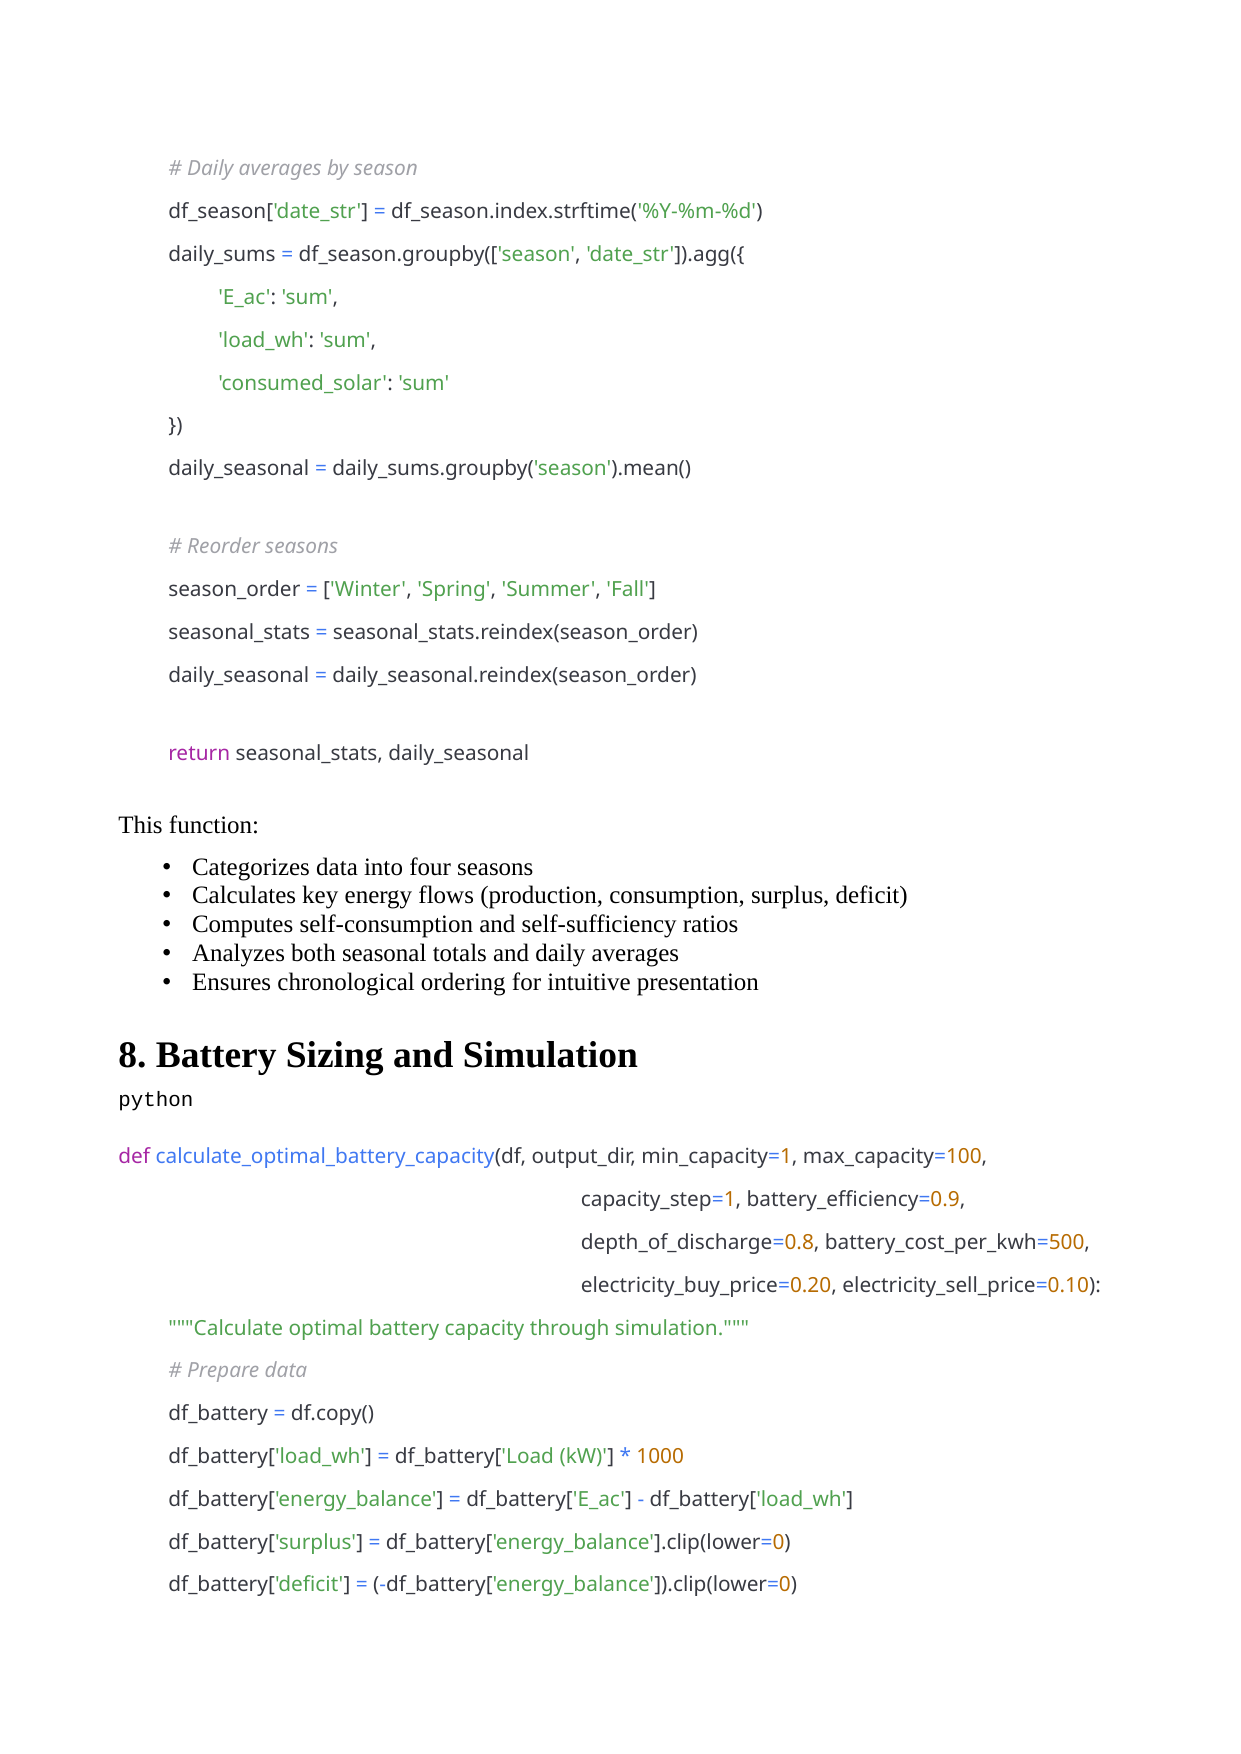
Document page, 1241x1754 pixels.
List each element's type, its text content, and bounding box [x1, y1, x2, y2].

text df_battery['load_wh'] = df_battery['Load (kW)'] * 1000 [118, 1441, 1122, 1470]
list Ensures chronological ordering for intuitive presentation [162, 967, 1122, 995]
text 'load_wh': 'sum', [118, 325, 1122, 353]
text """Calculate optimal battery capacity through simulation.""" [118, 1313, 1122, 1341]
text This function: [118, 810, 1122, 839]
list Computes self-consumption and self-sufficiency ratios [162, 909, 1122, 938]
text season_order = ['Winter', 'Spring', 'Summer', 'Fall'] [118, 574, 1122, 603]
text def calculate_optimal_battery_capacity(df, output_dir, min_capacity=1, max_capacity=100, [118, 1142, 1122, 1170]
text daily_seasonal = daily_seasonal.reindex(season_order) [118, 660, 1122, 688]
text # Reorder seasons [118, 531, 1122, 560]
list Calculates key energy flows (production, consumption, surplus, deficit) [162, 880, 1122, 909]
text df_battery['energy_balance'] = df_battery['E_ac'] - df_battery['load_wh'] [118, 1484, 1122, 1512]
text capacity_step=1, battery_efficiency=0.9, [118, 1184, 1122, 1213]
text 'E_ac': 'sum', [118, 282, 1122, 311]
text df_battery['surplus'] = df_battery['energy_balance'].clip(lower=0) [118, 1527, 1122, 1555]
text # Prepare data [118, 1356, 1122, 1384]
text 'consumed_solar': 'sum' [118, 368, 1122, 396]
list Analyzes both seasonal totals and daily averages [162, 938, 1122, 967]
text daily_sums = df_season.groupby(['season', 'date_str']).agg({ [118, 239, 1122, 268]
text depth_of_discharge=0.8, battery_cost_per_kwh=500, [118, 1227, 1122, 1256]
text df_battery = df.copy() [118, 1398, 1122, 1427]
text df_season['date_str'] = df_season.index.strftime('%Y-%m-%d') [118, 196, 1122, 225]
list Categorizes data into four seasons [162, 852, 1122, 880]
text df_battery['deficit'] = (-df_battery['energy_balance']).clip(lower=0) [118, 1569, 1122, 1598]
text seasonal_stats = seasonal_stats.reindex(season_order) [118, 617, 1122, 646]
text # Daily averages by season [118, 153, 1122, 182]
text python [118, 1088, 1122, 1112]
text daily_seasonal = daily_sums.groupby('season').mean() [118, 453, 1122, 482]
text return seasonal_stats, daily_seasonal [118, 738, 1122, 767]
text electricity_buy_price=0.20, electricity_sell_price=0.10): [118, 1270, 1122, 1298]
subtitle 8. Battery Sizing and Simulation [118, 1033, 1122, 1076]
text }) [118, 410, 1122, 439]
